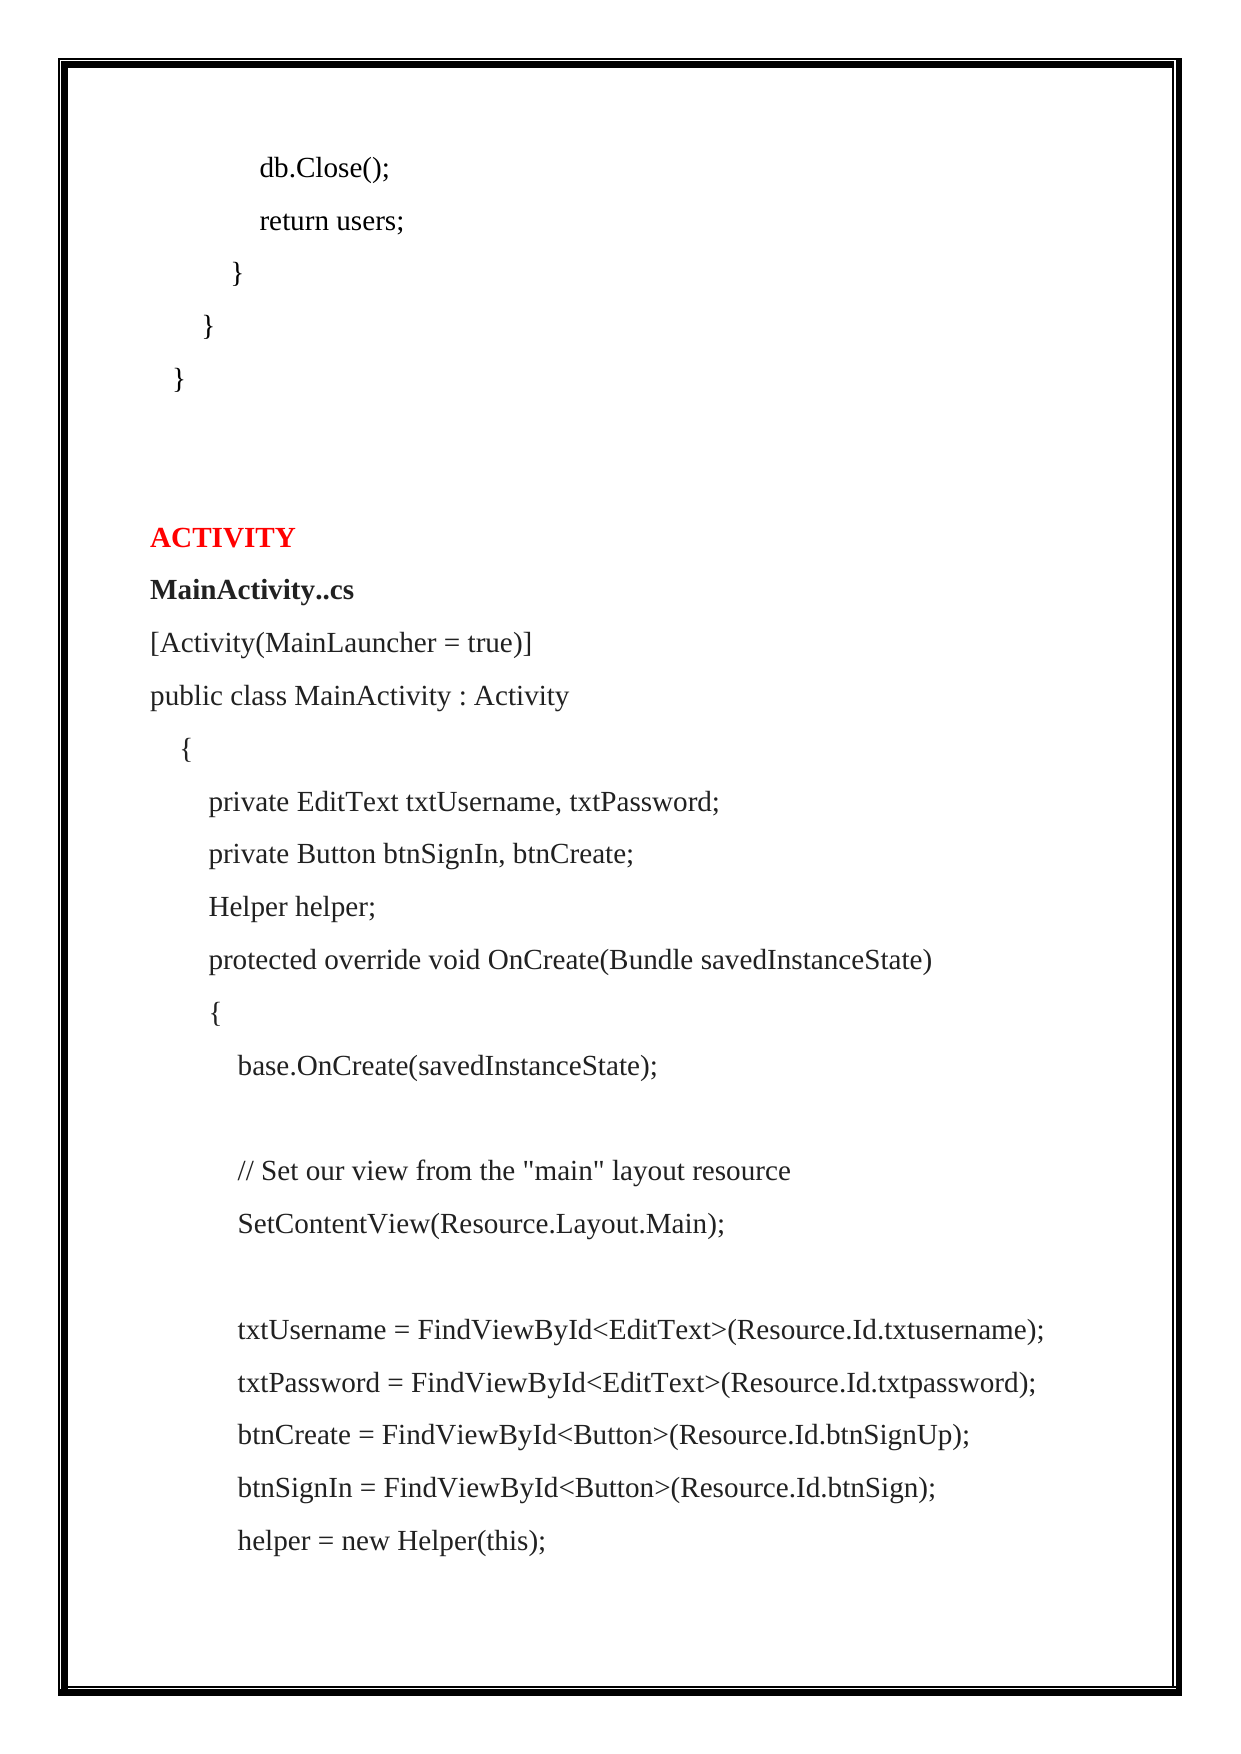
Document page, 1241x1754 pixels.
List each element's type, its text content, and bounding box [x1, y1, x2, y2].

text } [150, 256, 1090, 289]
text } [150, 361, 1090, 395]
text ACTIVITY [150, 520, 1090, 553]
text Helper helper; [150, 889, 1090, 923]
text return users; [150, 203, 1090, 236]
text MainActivity..cs [150, 572, 1090, 606]
text private EditText txtUsername, txtPassword; [150, 784, 1090, 817]
text [Activity(MainLauncher = true)] [150, 625, 1090, 659]
text protected override void OnCreate(Bundle savedInstanceState) [150, 942, 1090, 976]
text } [150, 308, 1090, 342]
text db.Close(); [150, 150, 1090, 183]
text txtPassword = FindViewById<EditText>(Resource.Id.txtpassword); [150, 1365, 1090, 1398]
text SetContentView(Resource.Layout.Main); [150, 1206, 1090, 1240]
text { [150, 995, 1090, 1028]
text btnCreate = FindViewById<Button>(Resource.Id.btnSignUp); [150, 1417, 1090, 1451]
text helper = new Helper(this); [150, 1523, 1090, 1557]
text txtUsername = FindViewById<EditText>(Resource.Id.txtusername); [150, 1312, 1090, 1345]
text btnSignIn = FindViewById<Button>(Resource.Id.btnSign); [150, 1470, 1090, 1504]
text base.OnCreate(savedInstanceState); [150, 1048, 1090, 1081]
text // Set our view from the "main" layout resource [150, 1153, 1090, 1187]
text private Button btnSignIn, btnCreate; [150, 837, 1090, 870]
text { [150, 731, 1090, 764]
text public class MainActivity : Activity [150, 678, 1090, 712]
